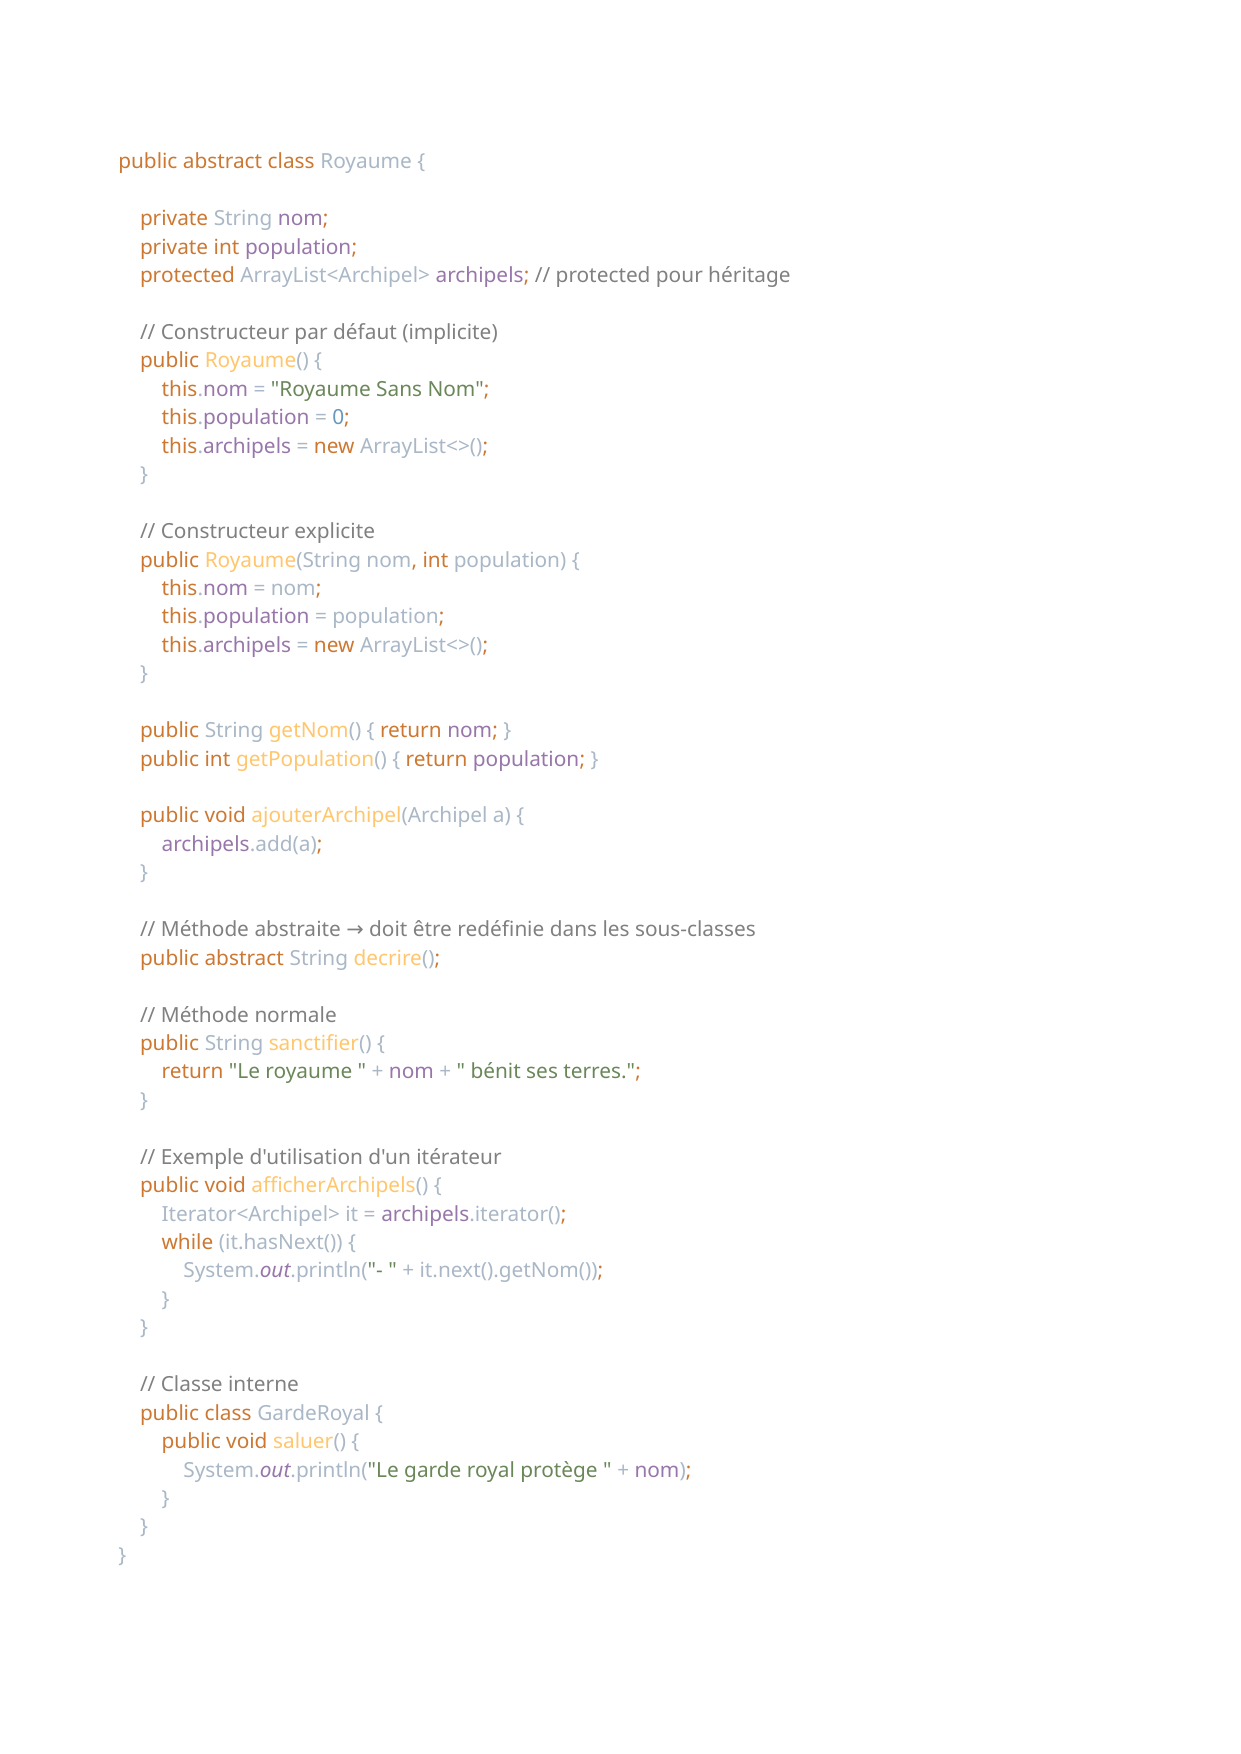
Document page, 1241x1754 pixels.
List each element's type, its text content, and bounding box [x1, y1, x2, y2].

text public abstract class Royaume { private String nom; private int population; protected ArrayList<Archipel> archipels; // protected pour héritage // Constructeur par défaut (implicite) public Royaume() { this.nom = "Royaume Sans Nom"; this.population = 0; this.archipels = new ArrayList<>(); } // Constructeur explicite public Royaume(String nom, int population) { this.nom = nom; this.population = population; this.archipels = new ArrayList<>(); } public String getNom() { return nom; } public int getPopulation() { return population; } public void ajouterArchipel(Archipel a) { archipels.add(a); } // Méthode abstraite → doit être redéfinie dans les sous-classes public abstract String decrire(); // Méthode normale public String sanctifier() { return "Le royaume " + nom + " bénit ses terres."; } // Exemple d'utilisation d'un itérateur public void afficherArchipels() { Iterator<Archipel> it = archipels.iterator(); while (it.hasNext()) { System.out.println("- " + it.next().getNom()); } } // Classe interne public class GardeRoyal { public void saluer() { System.out.println("Le garde royal protège " + nom); } } } [118, 118, 1122, 1597]
